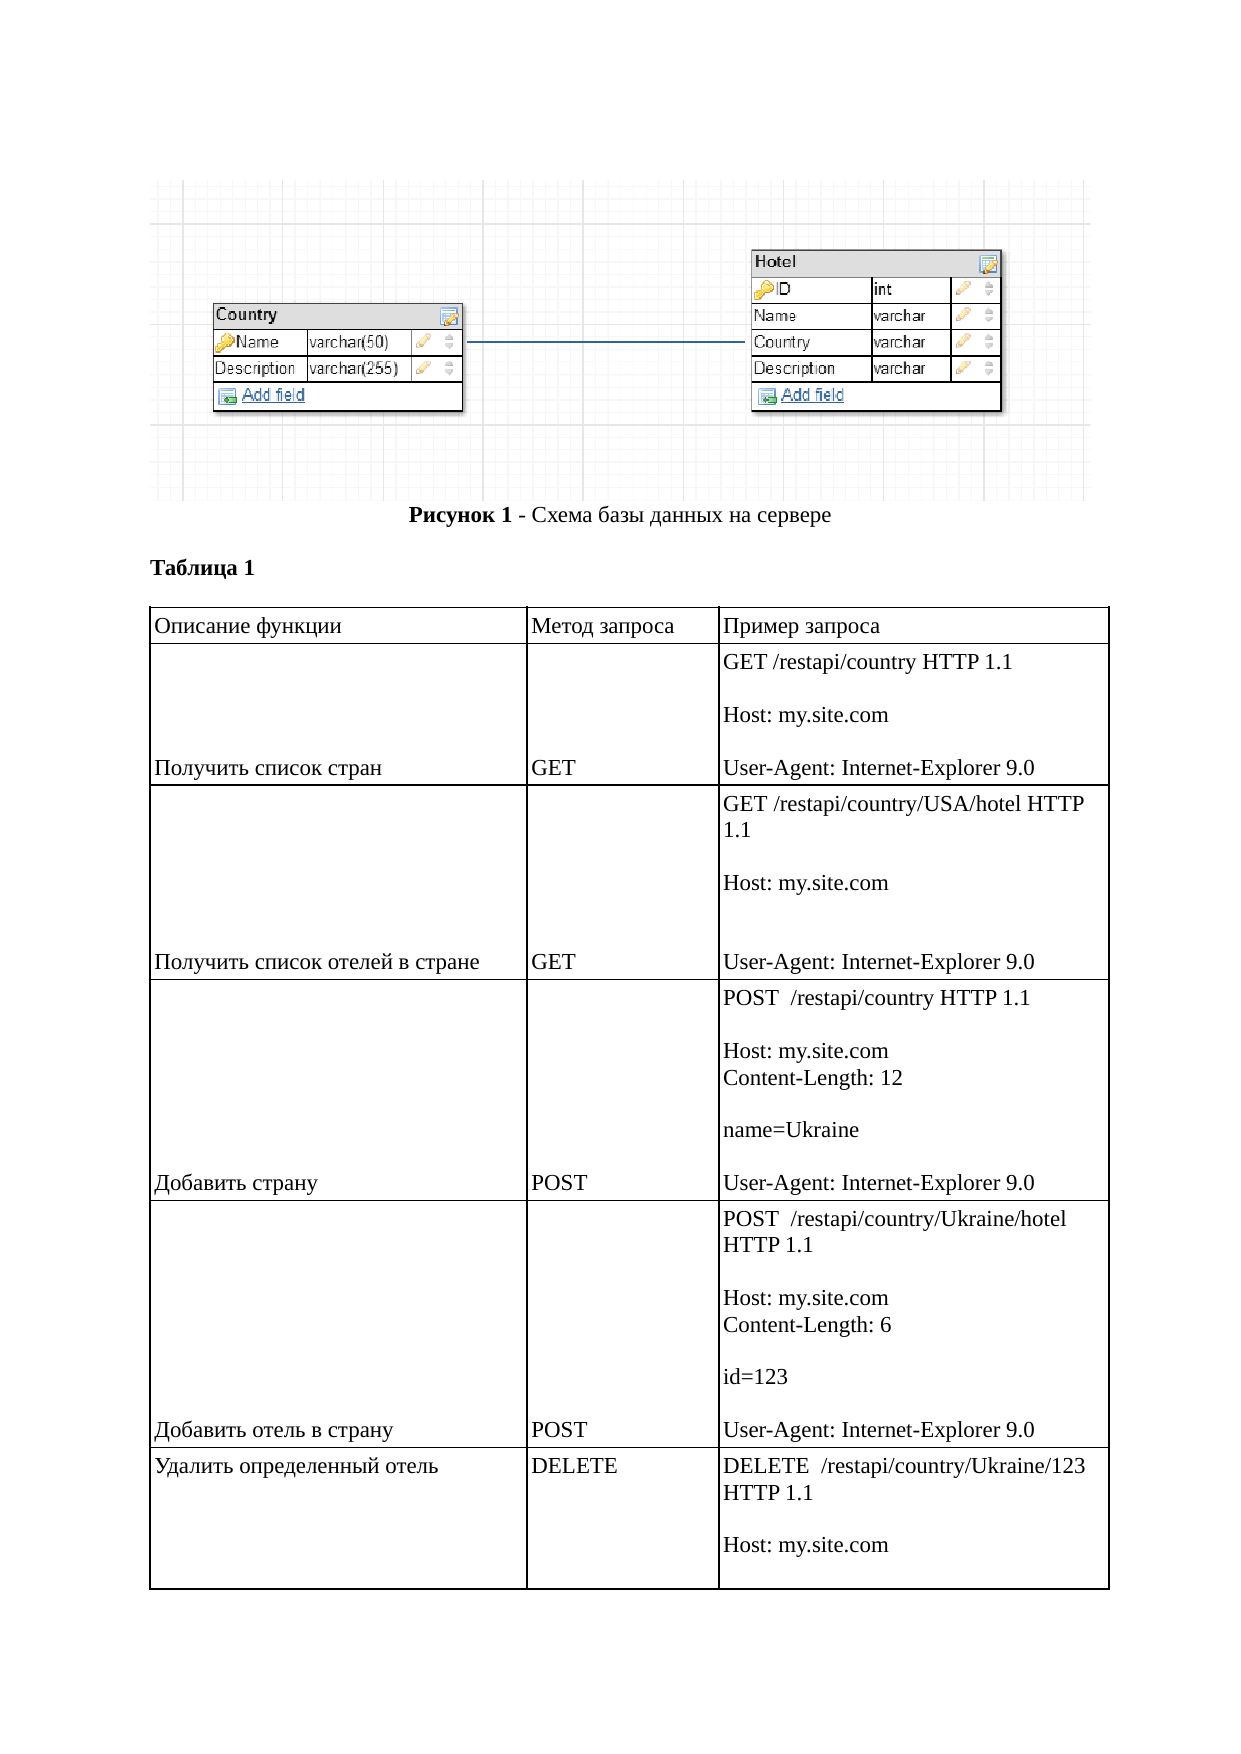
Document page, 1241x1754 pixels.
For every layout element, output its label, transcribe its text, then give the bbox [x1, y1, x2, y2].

table_cell Добавить страну [151, 980, 526, 1199]
table_cell GET [528, 786, 718, 979]
text Таблица 1 [150, 554, 1091, 580]
table_cell GET /restapi/country HTTP 1.1 Host: my.site.com User-Agent: Internet-Explorer 9.0 [720, 644, 1108, 784]
table_cell Добавить отель в страну [151, 1201, 526, 1447]
table_cell Получить список отелей в стране [151, 786, 526, 979]
table_header Метод запроса [528, 608, 718, 643]
table_cell POST /restapi/country/Ukraine/hotel HTTP 1.1 Host: my.site.com Content-Length: 6 id=123 User-Agent: Internet-Explorer 9.0 [720, 1201, 1108, 1447]
table_cell DELETE /restapi/country/Ukraine/123 HTTP 1.1 Host: my.site.com [720, 1448, 1108, 1588]
table_cell GET [528, 644, 718, 784]
table_cell POST [528, 980, 718, 1199]
table_cell POST /restapi/country HTTP 1.1 Host: my.site.com Content-Length: 12 name=Ukraine User-Agent: Internet-Explorer 9.0 [720, 980, 1108, 1199]
table_cell Получить список стран [151, 644, 526, 784]
table_cell Удалить определенный отель [151, 1448, 526, 1588]
table_cell GET /restapi/country/USA/hotel HTTP 1.1 Host: my.site.com User-Agent: Internet-Explorer 9.0 [720, 786, 1108, 979]
table_header Пример запроса [720, 608, 1108, 643]
table_header Описание функции [151, 608, 526, 643]
text Рисунок 1 - Схема базы данных на сервере [150, 501, 1091, 527]
table_cell POST [528, 1201, 718, 1447]
table_cell DELETE [528, 1448, 718, 1588]
